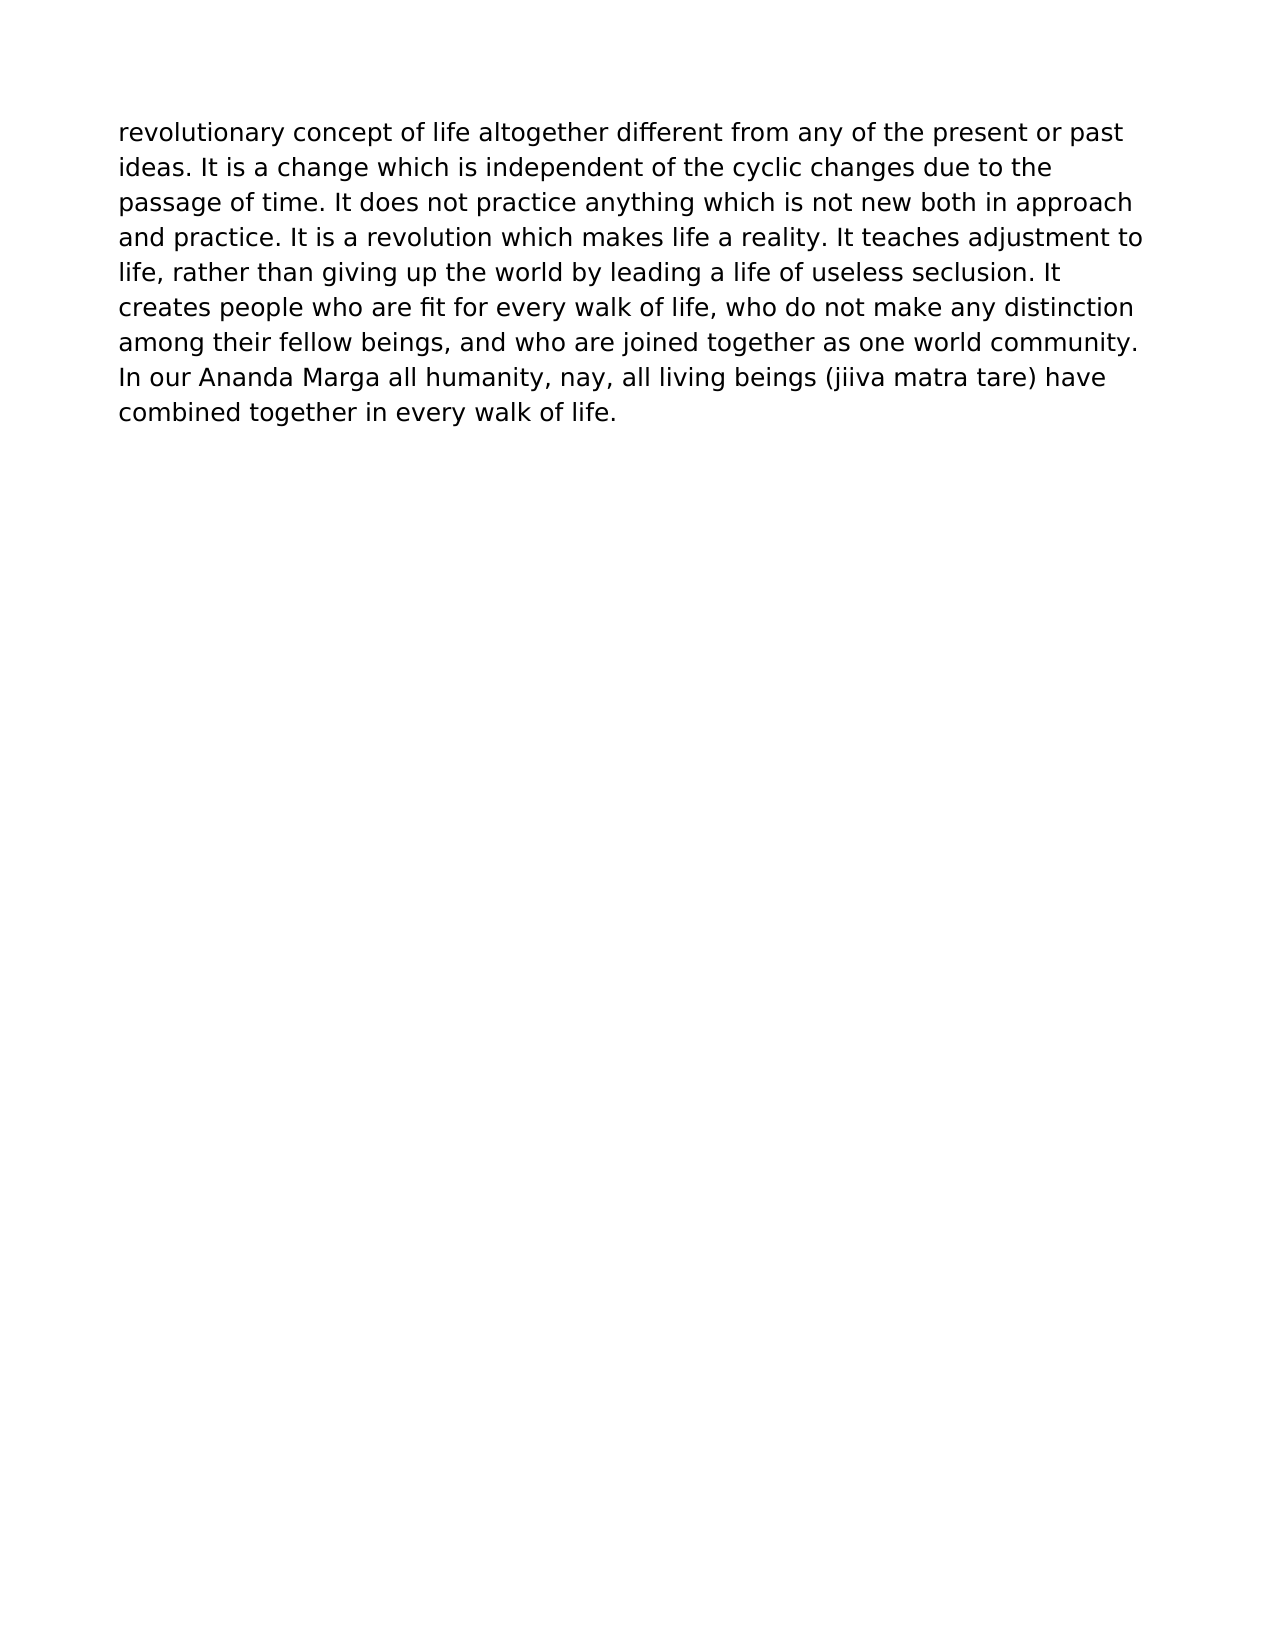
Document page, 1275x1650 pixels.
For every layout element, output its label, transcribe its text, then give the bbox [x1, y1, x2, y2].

text revolutionary concept of life altogether different from any of the present or past ideas. It is a change which is independent of the cyclic changes due to the passage of time. It does not practice anything which is not new both in approach and practice. It is a revolution which makes life a reality. It teaches adjustment to life, rather than giving up the world by leading a life of useless seclusion. It creates people who are fit for every walk of life, who do not make any distinction among their fellow beings, and who are joined together as one world community. In our Ananda Marga all humanity, nay, all living beings (jiiva matra tare) have combined together in every walk of life. [118, 118, 1157, 427]
